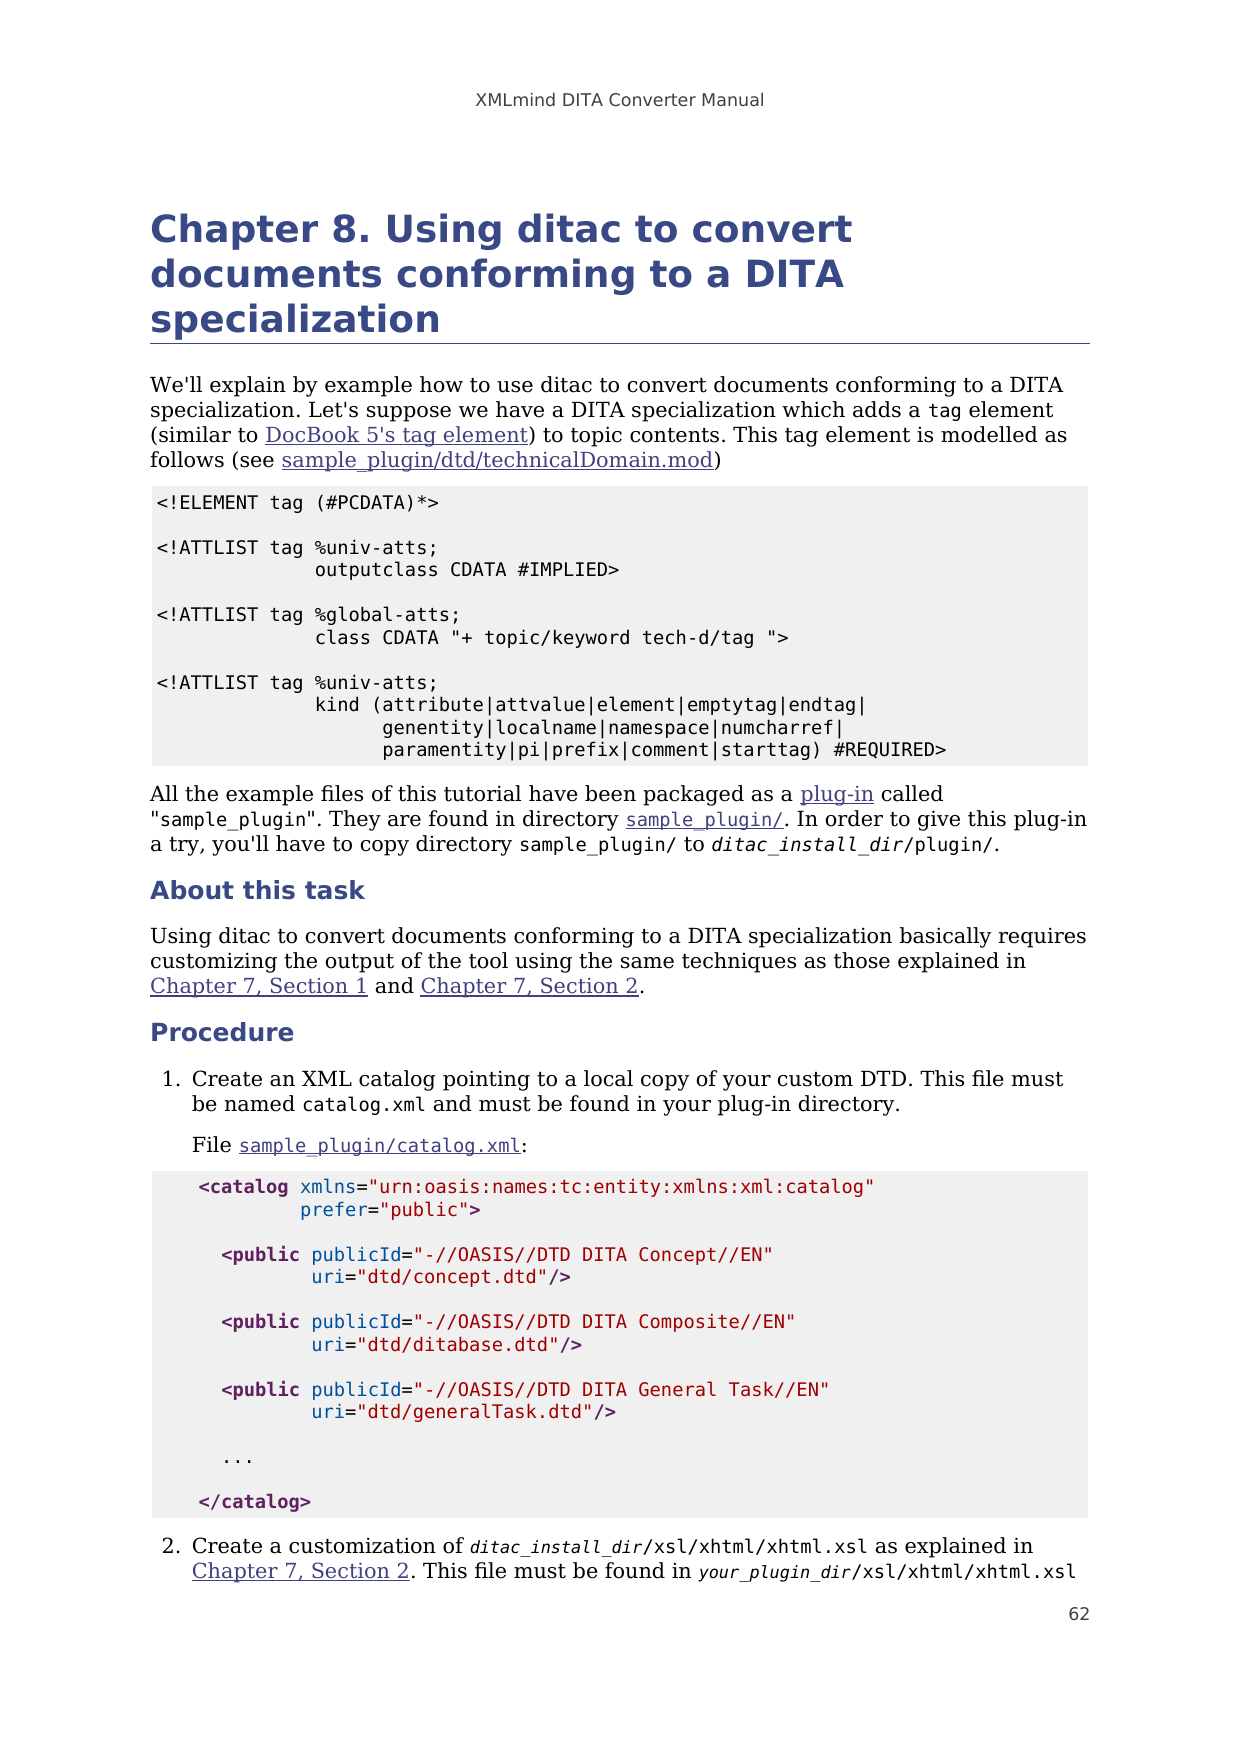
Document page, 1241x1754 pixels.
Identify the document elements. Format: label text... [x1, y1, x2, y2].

list <catalog xmlns="urn:oasis:names:tc:entity:xmlns:xml:catalog" prefer="public"> <public publicId="-//OASIS//DTD DITA Concept//EN" uri="dtd/concept.dtd"/> <public publicId="-//OASIS//DTD DITA Composite//EN" uri="dtd/ditabase.dtd"/> <public publicId="-//OASIS//DTD DITA General Task//EN" uri="dtd/generalTask.dtd"/> ... </catalog> [152, 1171, 1088, 1518]
list File sample_plugin/catalog.xml: [150, 1132, 1090, 1157]
list Create a customization of ditac_install_dir/xsl/xhtml/xhtml.xsl as explained in Chapter 7, Section 2. This file must be found in your_plugin_dir/xsl/xhtml/xhtml.xsl [150, 1533, 1090, 1583]
text <!ELEMENT tag (#PCDATA)*> <!ATTLIST tag %univ-atts; outputclass CDATA #IMPLIED> <!ATTLIST tag %global-atts; class CDATA "+ topic/keyword tech-d/tag "> <!ATTLIST tag %univ-atts; kind (attribute|attvalue|element|emptytag|endtag| genentity|localname|namespace|numcharref| paramentity|pi|prefix|comment|starttag) #REQUIRED> [152, 486, 1088, 766]
list Create an XML catalog pointing to a local copy of your custom DTD. This file must be named catalog.xml and must be found in your plug-in directory. [150, 1066, 1090, 1116]
text Procedure [150, 1017, 1090, 1047]
subtitle Chapter 8. Using ditac to convert documents conforming to a DITA specialization [150, 206, 1090, 343]
text We'll explain by example how to use ditac to convert documents conforming to a DITA specialization. Let's suppose we have a DITA specialization which adds a tag element (similar to DocBook 5's tag element) to topic contents. This tag element is modelled as follows (see sample_plugin/dtd/technicalDomain.mod) [150, 372, 1090, 472]
text All the example files of this tutorial have been packaged as a plug-in called "sample_plugin". They are found in directory sample_plugin/. In order to give this plug-in a try, you'll have to copy directory sample_plugin/ to ditac_install_dir/plugin/. [150, 781, 1090, 856]
text About this task [150, 875, 1090, 905]
text Using ditac to convert documents conforming to a DITA specialization basically requires customizing the output of the tool using the same techniques as those explained in Chapter 7, Section 1 and Chapter 7, Section 2. [150, 924, 1090, 999]
